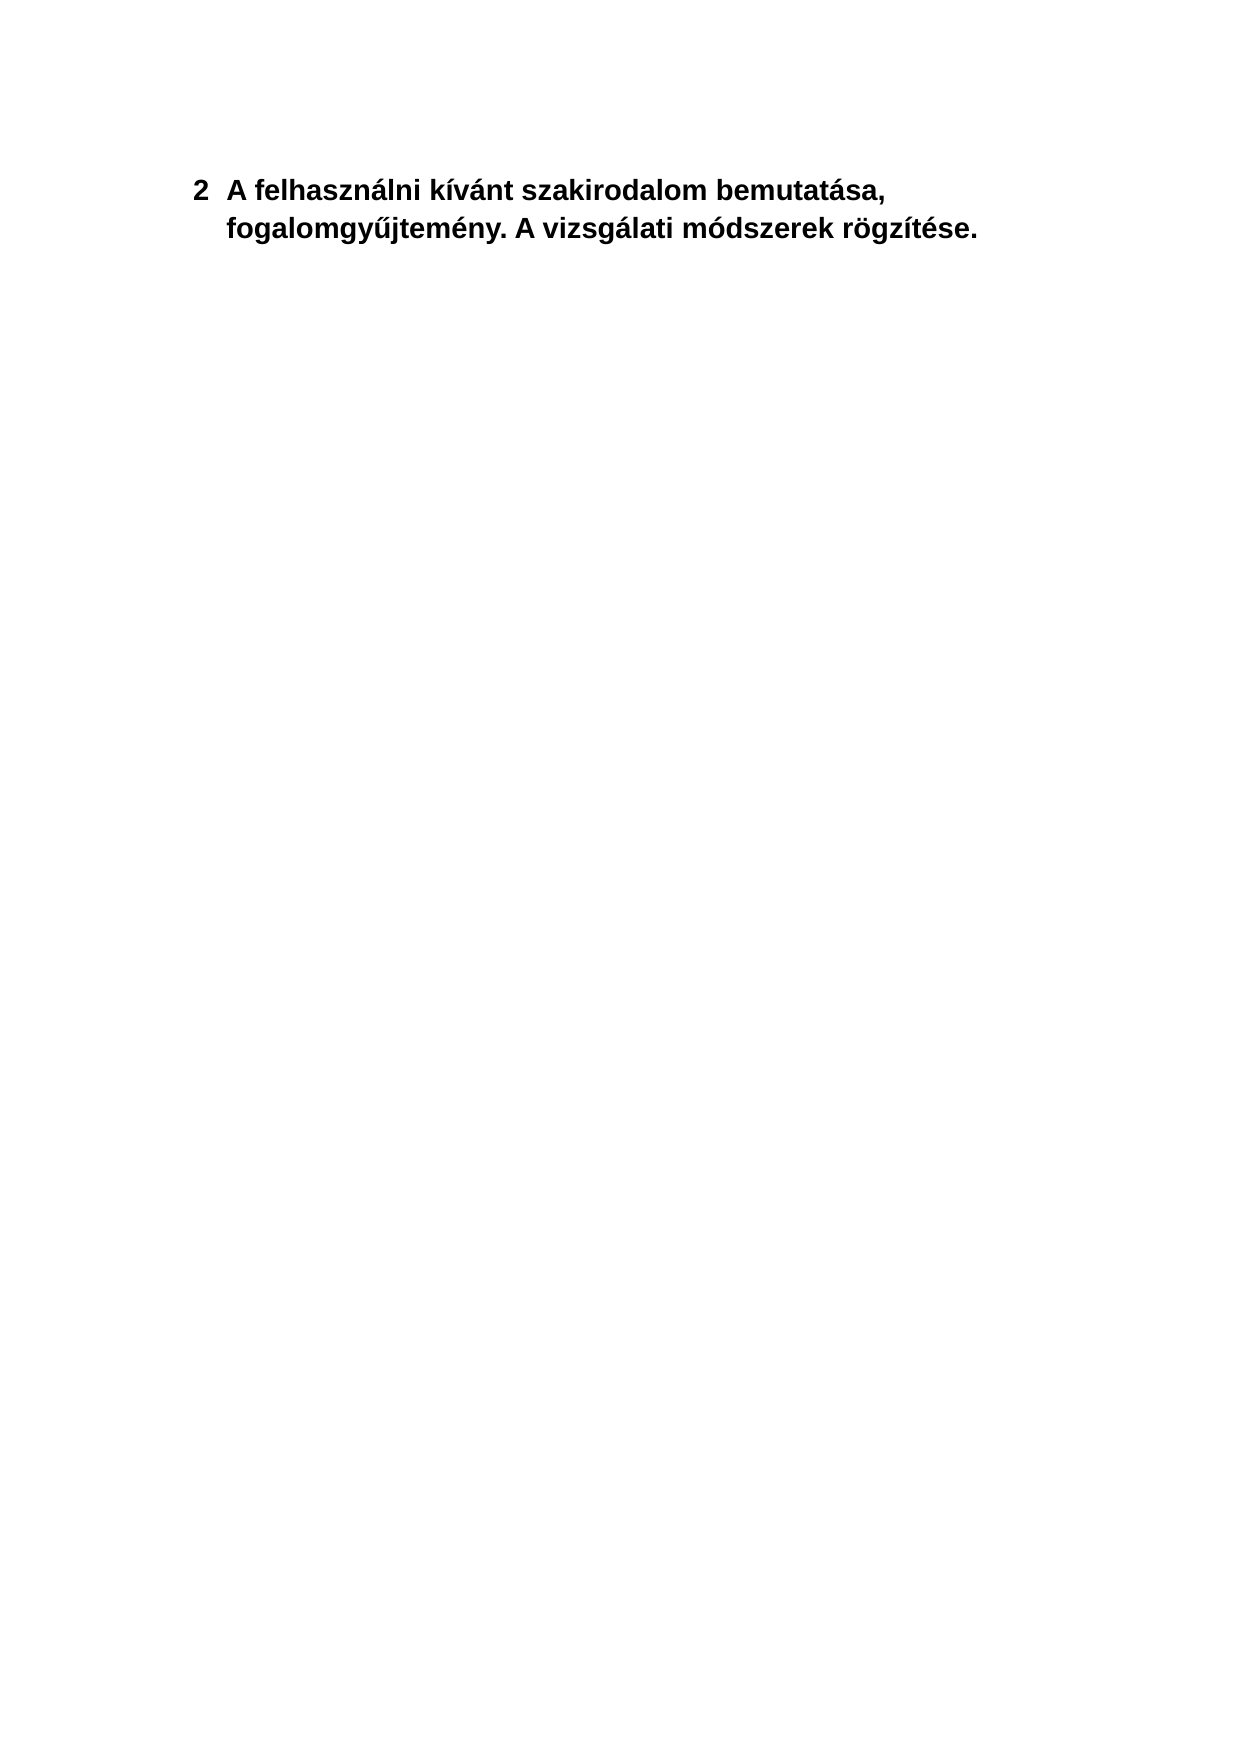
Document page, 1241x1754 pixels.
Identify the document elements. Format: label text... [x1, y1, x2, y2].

subtitle A felhasználni kívánt szakirodalom bemutatása, fogalomgyűjtemény. A vizsgálati módszerek rögzítése. [185, 173, 1093, 245]
